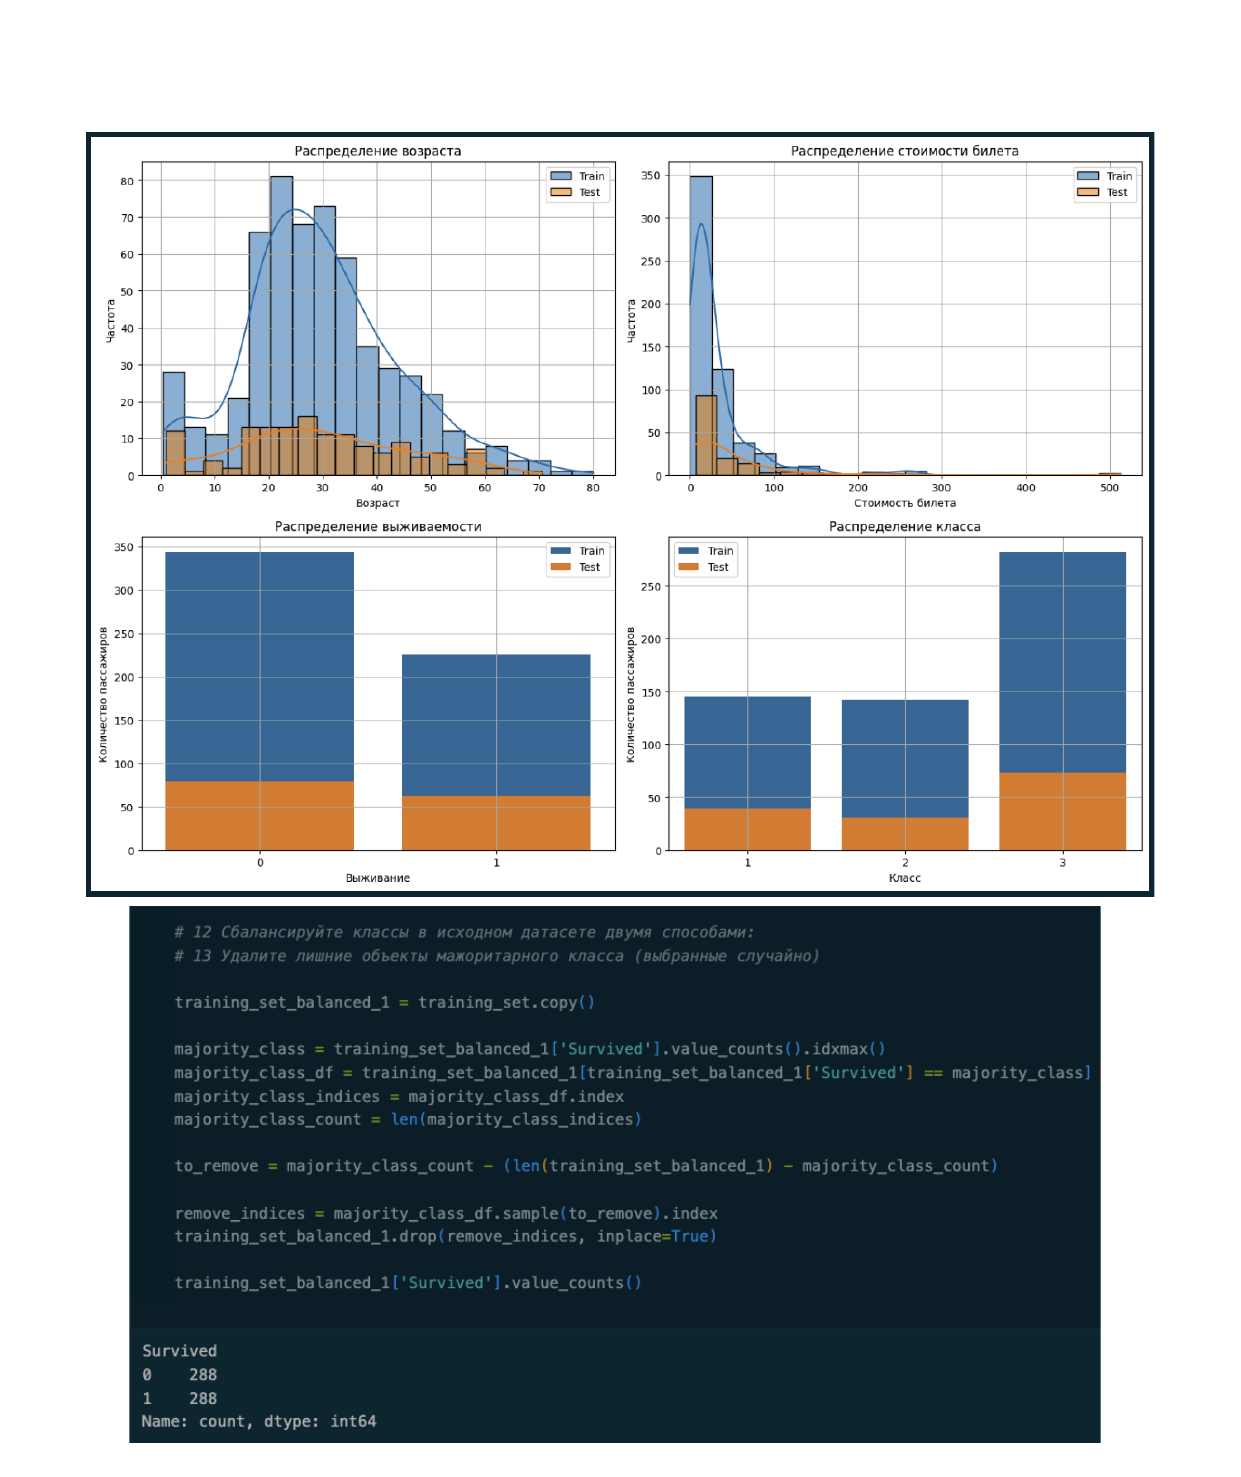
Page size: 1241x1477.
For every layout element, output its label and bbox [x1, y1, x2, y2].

picture [129, 906, 1101, 1443]
picture [86, 132, 1155, 897]
